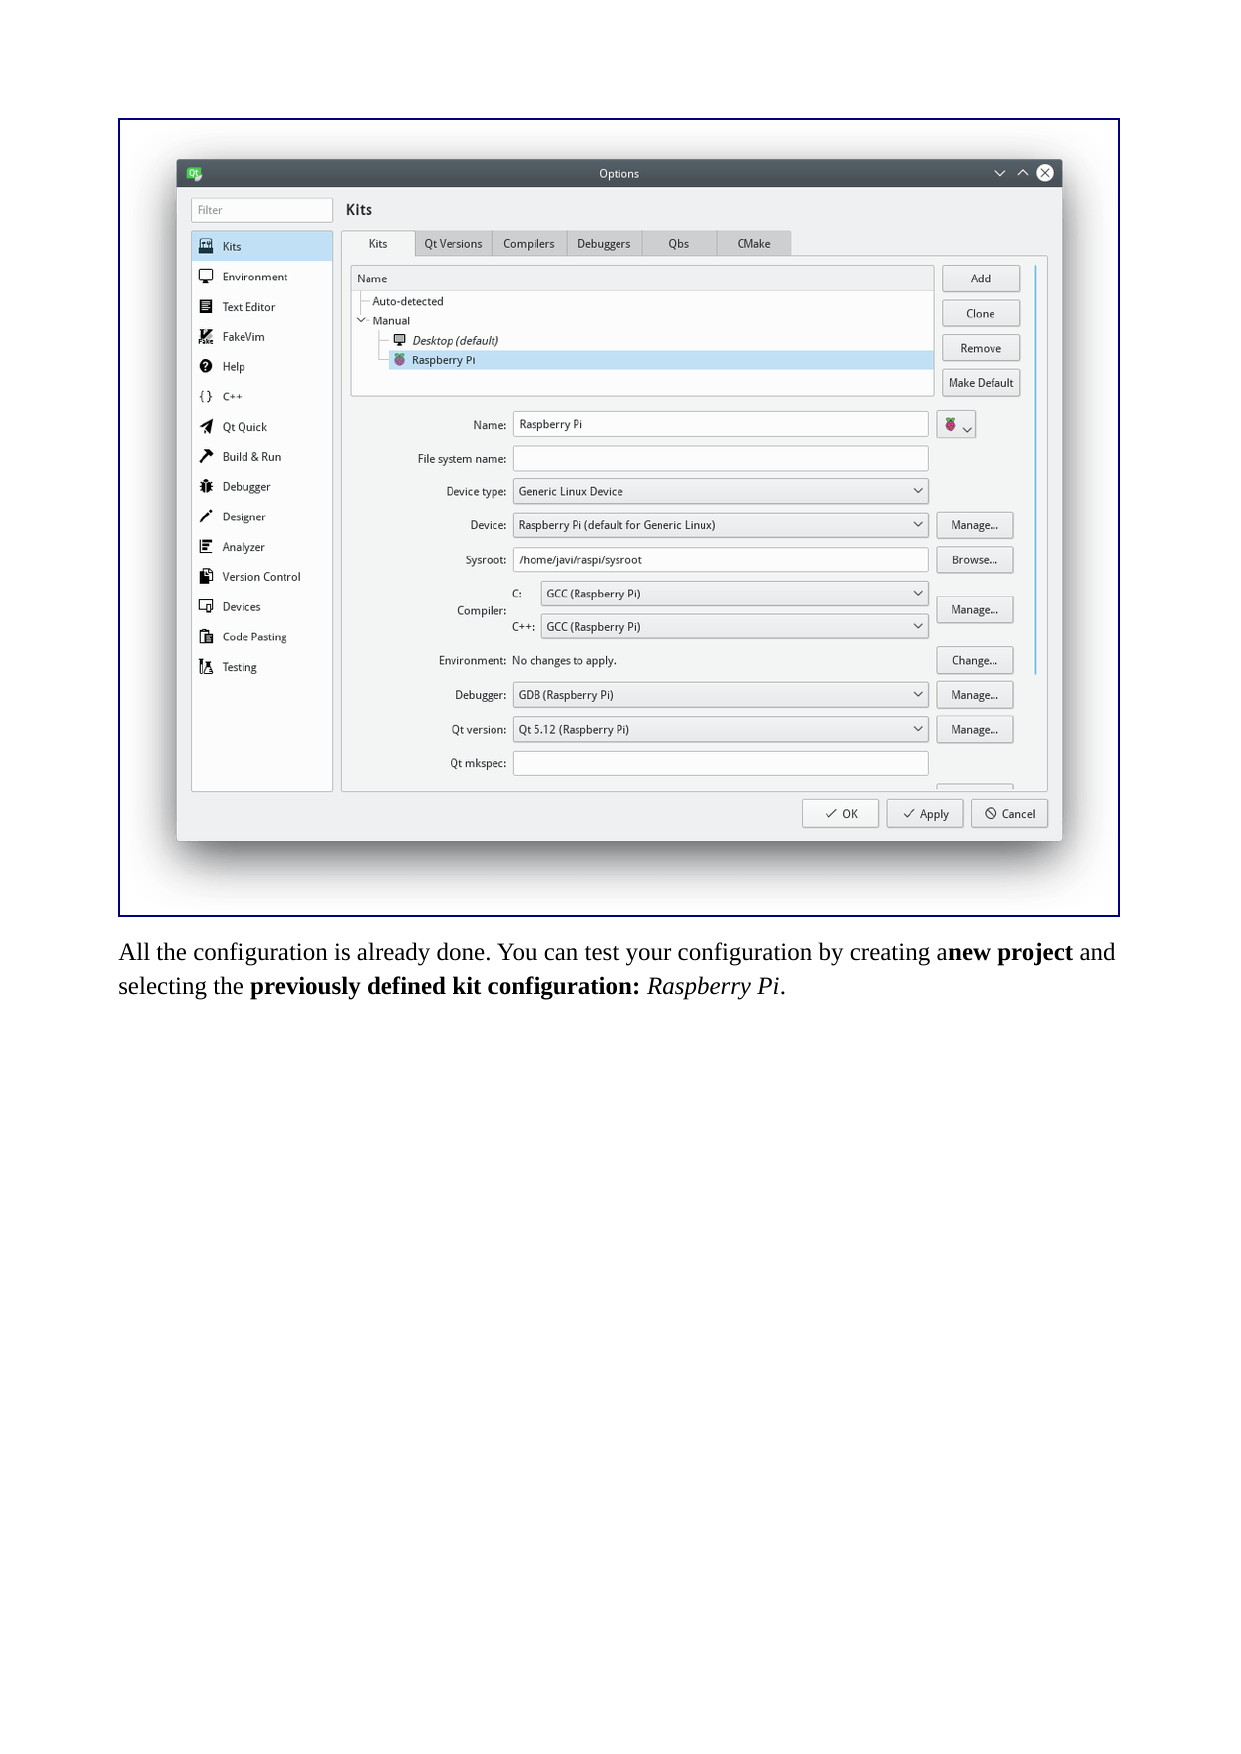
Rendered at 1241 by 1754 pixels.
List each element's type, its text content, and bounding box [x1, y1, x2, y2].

picture [120, 120, 1118, 915]
text All the configuration is already done. You can test your configuration by creating anew project and selecting the previously defined kit configuration: Raspberry Pi. [118, 937, 1122, 1000]
